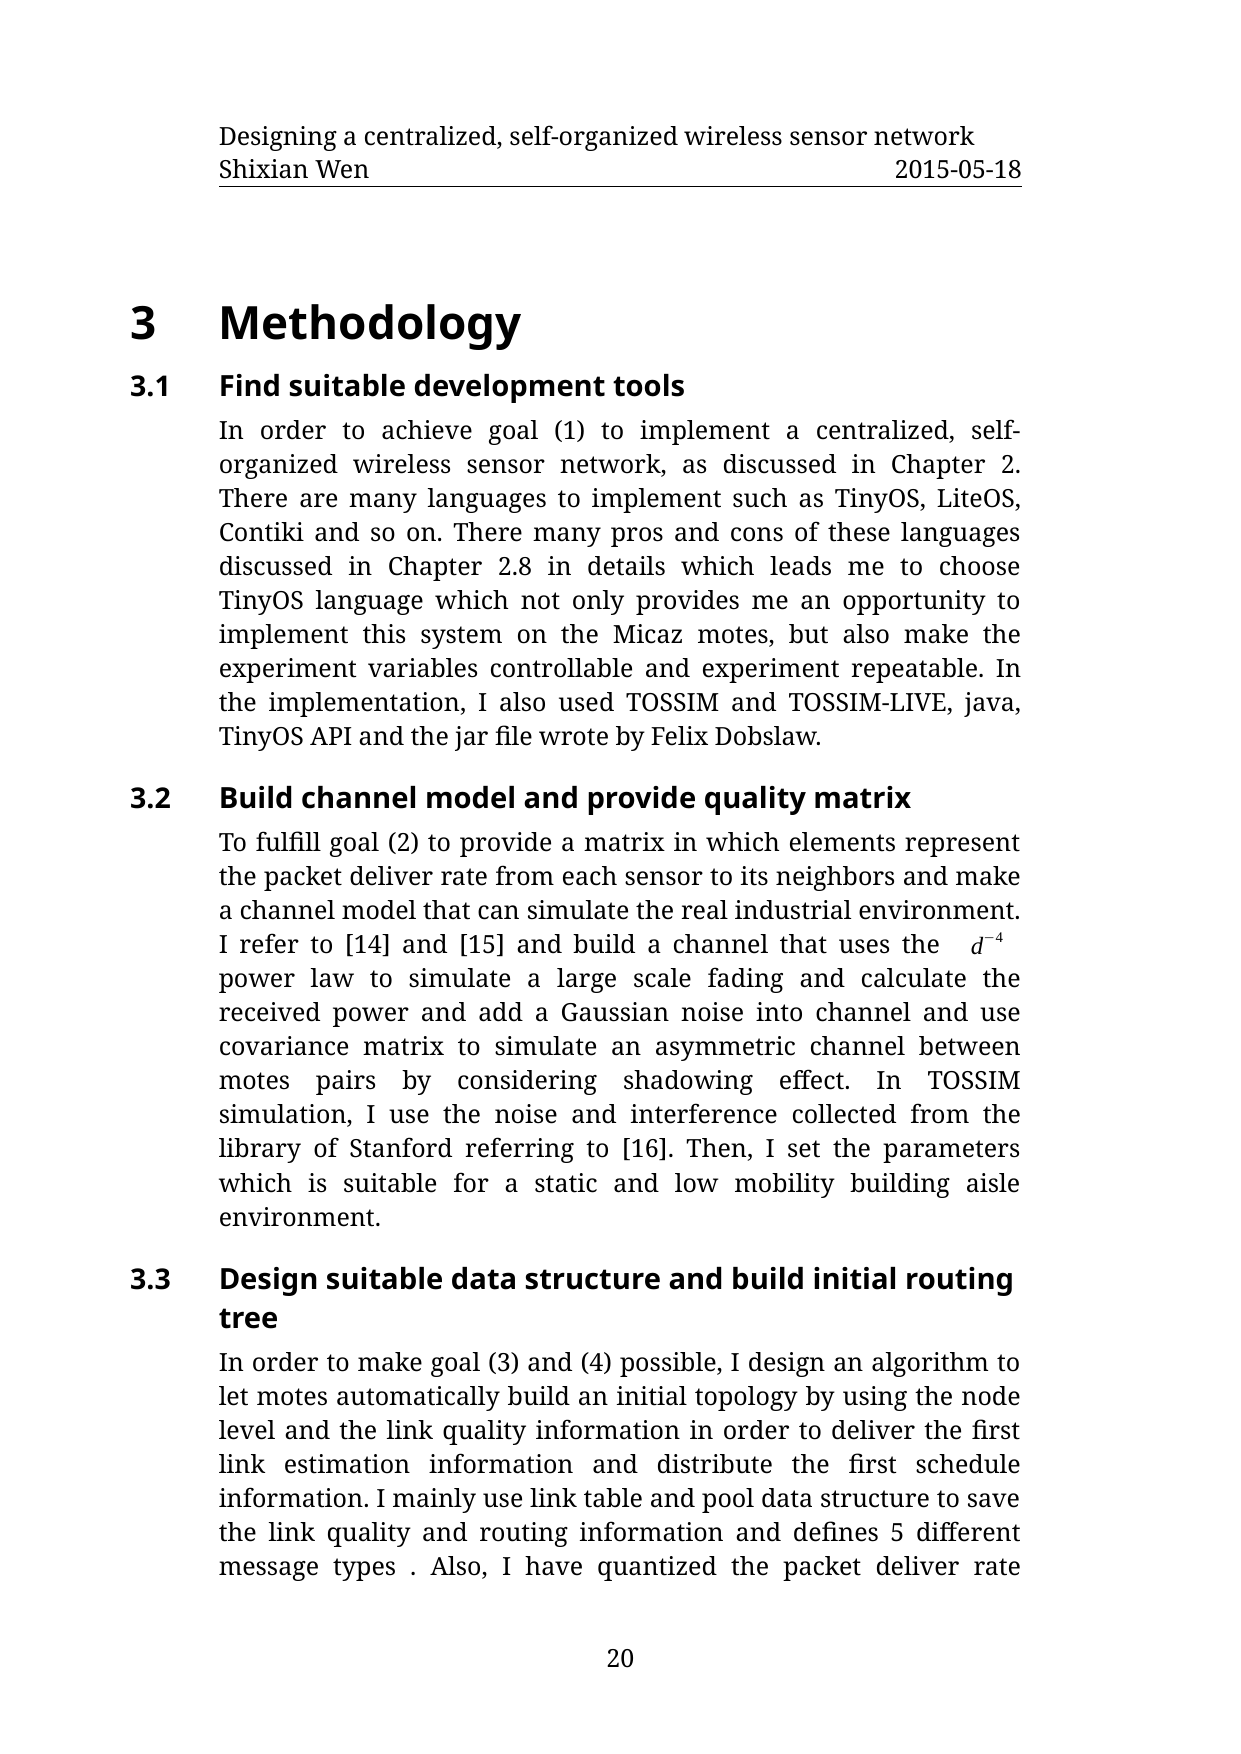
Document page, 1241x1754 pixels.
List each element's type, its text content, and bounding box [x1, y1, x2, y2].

text In order to make goal (3) and (4) possible, I design an algorithm to let motes automatically build an initial topology by using the node level and the link quality information in order to deliver the first link estimation information and distribute the first schedule information. I mainly use link table and pool data structure to save the link quality and routing information and defines 5 different message types . Also, I have quantized the packet deliver rate [218, 1344, 1022, 1583]
subtitle Build channel model and provide quality matrix [130, 778, 1022, 817]
text In order to achieve goal (1) to implement a centralized, self-organized wireless sensor network, as discussed in Chapter 2. There are many languages to implement such as TinyOS, LiteOS, Contiki and so on. There many pros and cons of these languages discussed in Chapter 2.8 in details which leads me to choose TinyOS language which not only provides me an opportunity to implement this system on the Micaz motes, but also make the experiment variables controllable and experiment repeatable. In the implementation, I also used TOSSIM and TOSSIM-LIVE, java, TinyOS API and the jar file wrote by Felix Dobslaw. [218, 412, 1022, 753]
subtitle Methodology [130, 291, 1022, 353]
subtitle Find suitable development tools [130, 366, 1022, 405]
text To fulfill goal (2) to provide a matrix in which elements represent the packet deliver rate from each sensor to its neighbors and make a channel model that can simulate the real industrial environment. I refer to [14] and [15] and build a channel that uses the power law to simulate a large scale fading and calculate the received power and add a Gaussian noise into channel and use covariance matrix to simulate an asymmetric channel between motes pairs by considering shadowing effect. In TOSSIM simulation, I use the noise and interference collected from the library of Stanford referring to [16]. Then, I set the parameters which is suitable for a static and low mobility building aisle environment. [218, 824, 1022, 1233]
subtitle Design suitable data structure and build initial routing tree [130, 1258, 1022, 1337]
